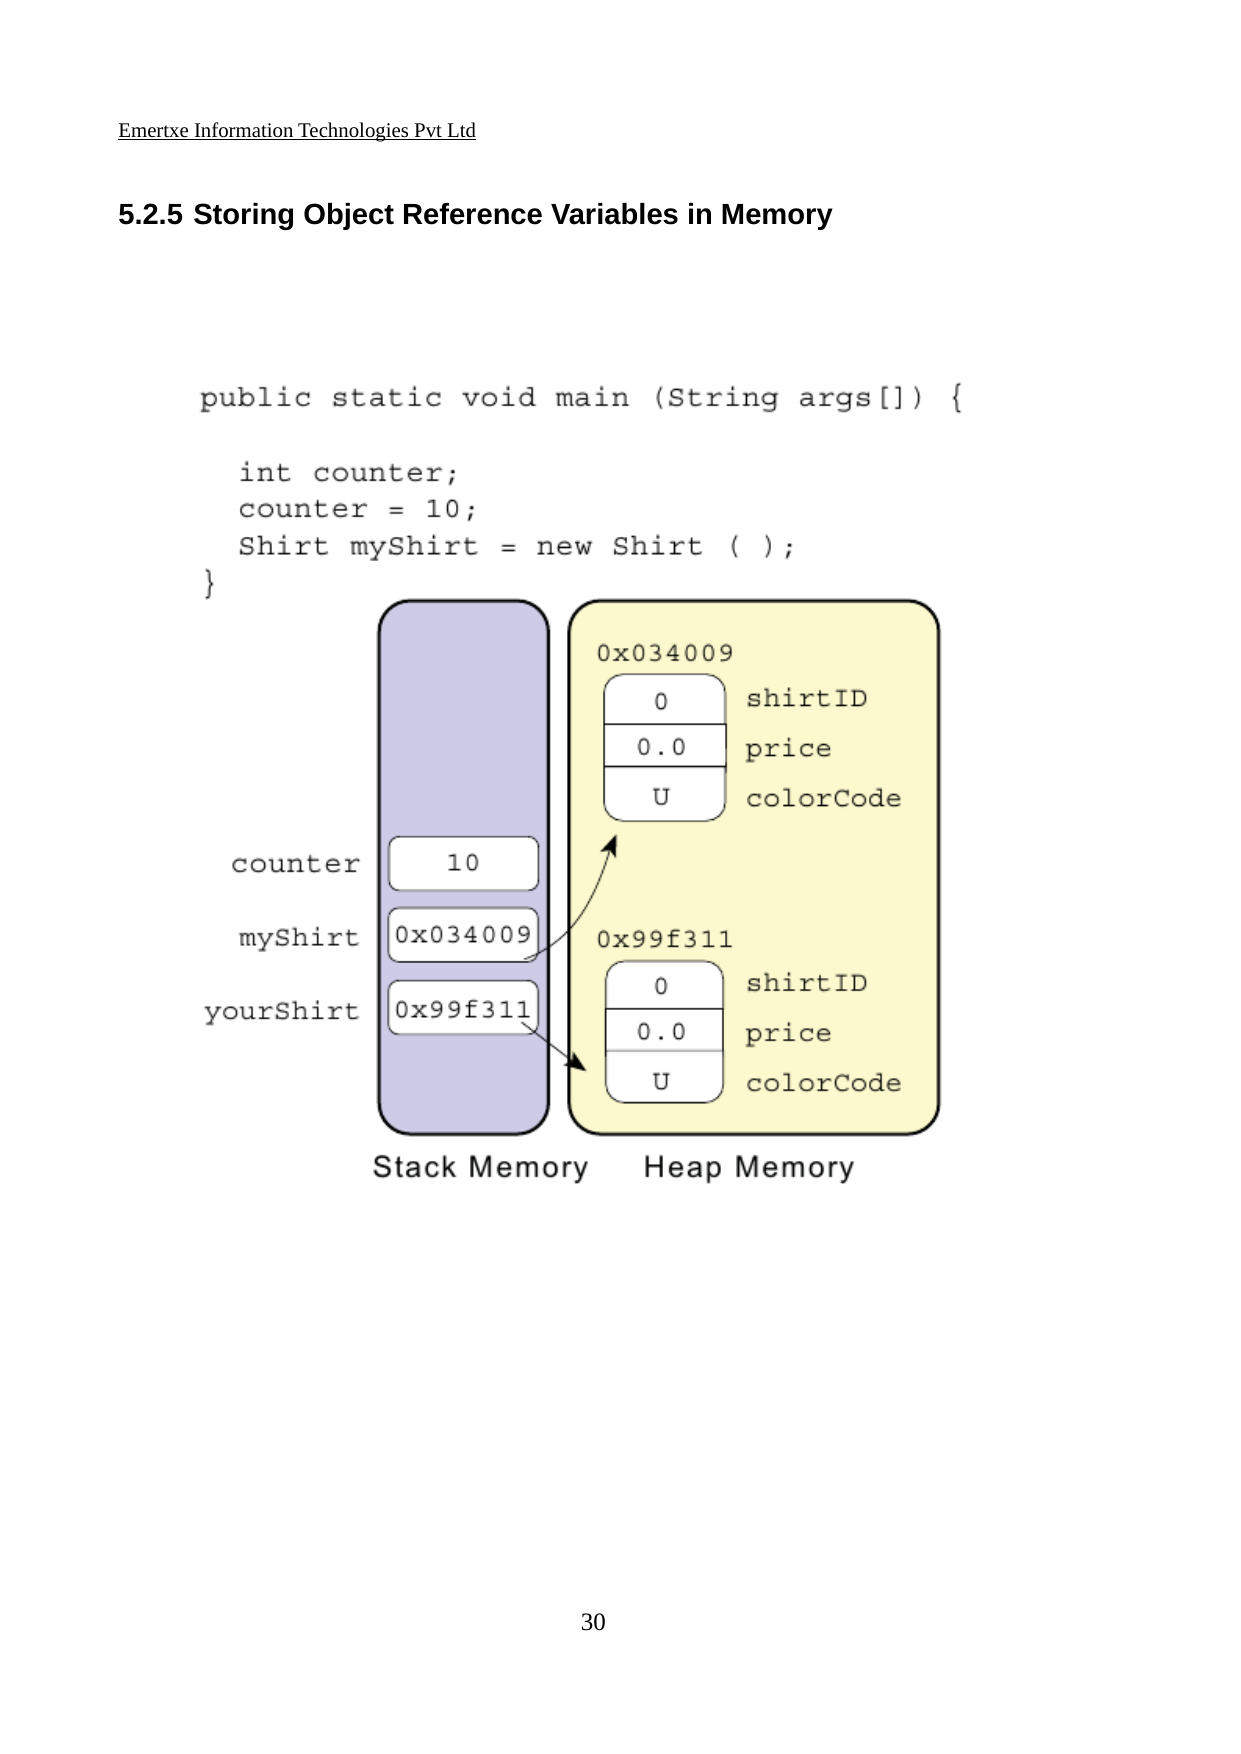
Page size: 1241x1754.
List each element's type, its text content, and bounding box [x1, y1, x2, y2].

subtitle Storing Object Reference Variables in Memory [118, 197, 1122, 230]
picture [178, 378, 1062, 1207]
